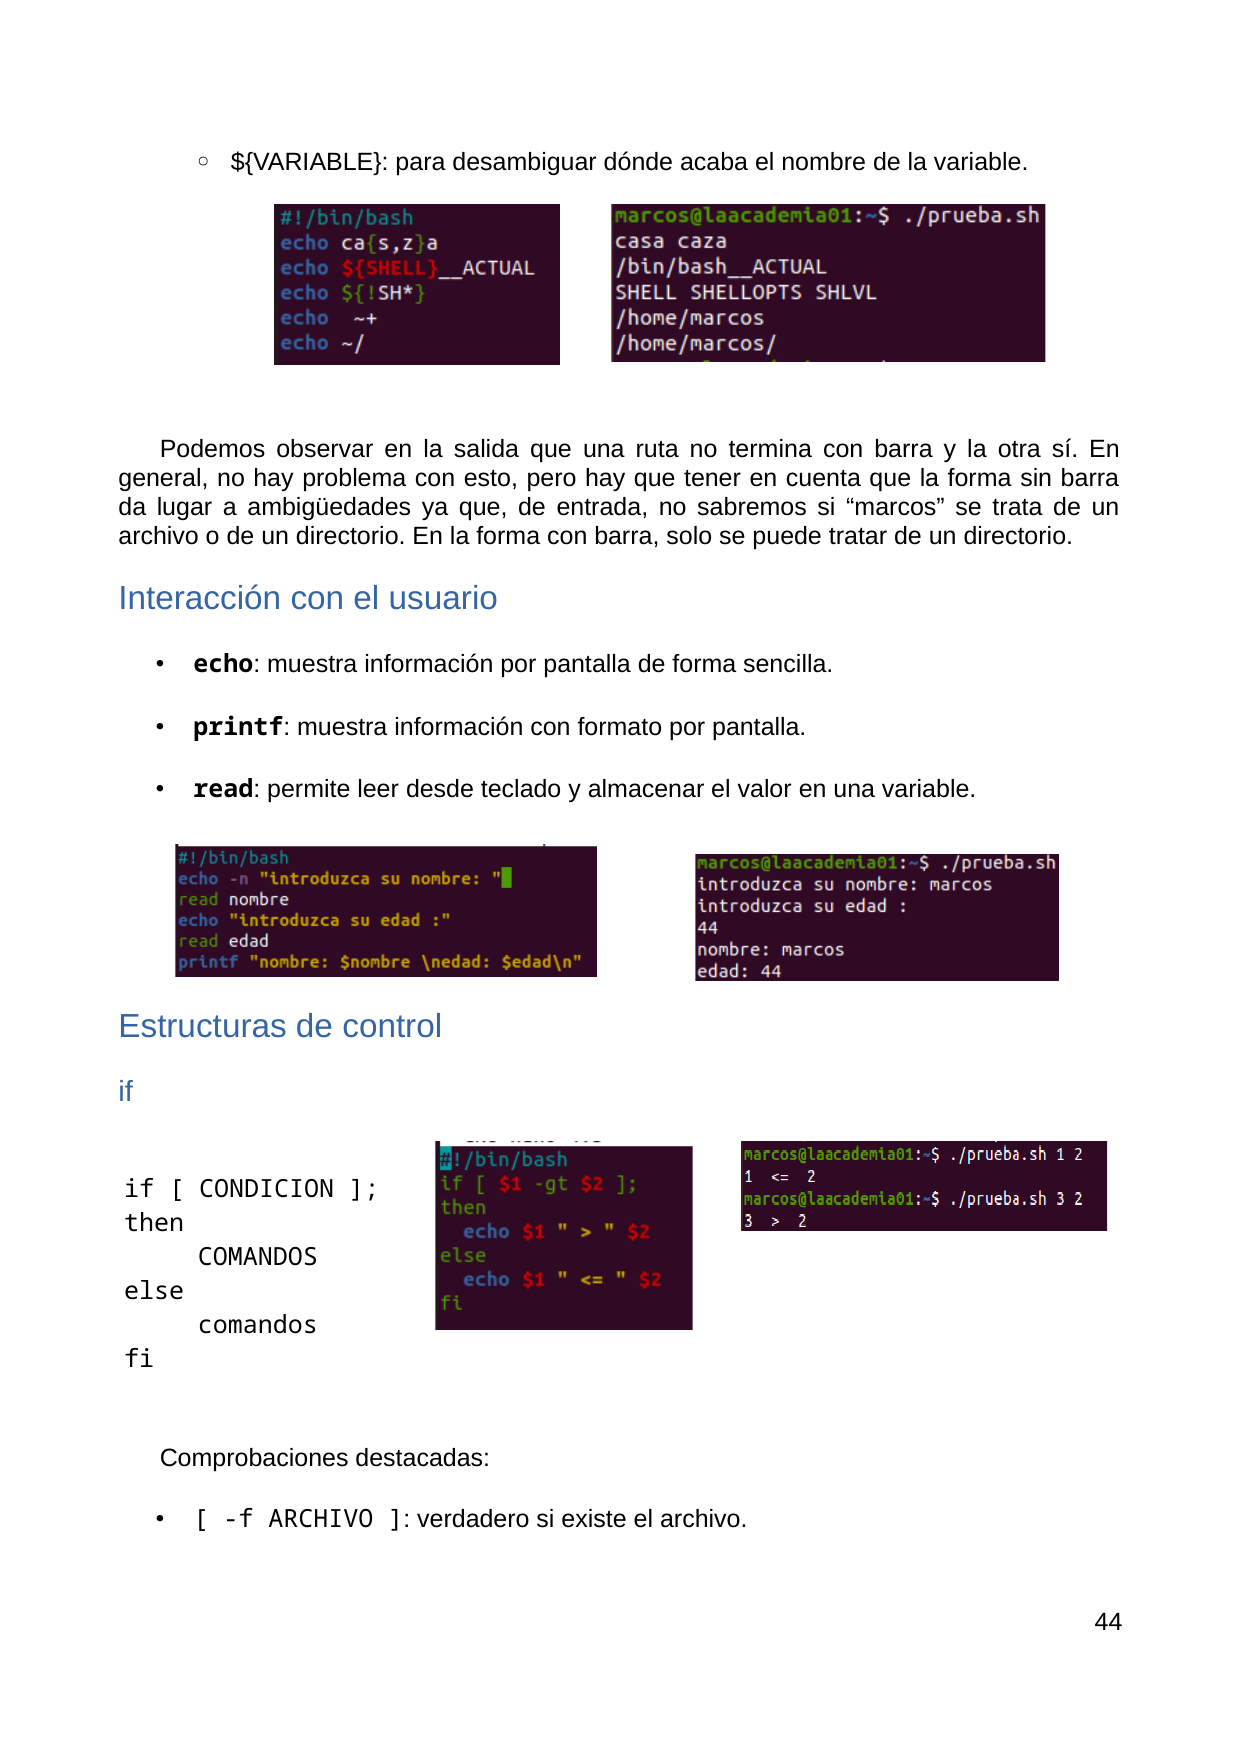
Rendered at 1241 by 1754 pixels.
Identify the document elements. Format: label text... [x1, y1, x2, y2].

picture [274, 204, 560, 365]
picture [175, 844, 597, 977]
picture [741, 1141, 1108, 1231]
picture [695, 854, 1059, 981]
list ${VARIABLE}: para desambiguar dónde acaba el nombre de la variable. [193, 147, 1122, 176]
table_header if [ CONDICION ]; then COMANDOS else comandos fi [118, 1136, 401, 1414]
text if [118, 1073, 1122, 1107]
list echo: muestra información por pantalla de forma sencilla. [156, 645, 1122, 679]
list printf: muestra información con formato por pantalla. [156, 708, 1122, 742]
text Comprobaciones destacadas: [118, 1443, 1122, 1472]
text Podemos observar en la salida que una ruta no termina con barra y la otra sí. En general, no hay problema con esto, pero hay que tener en cuenta que la forma sin barra da lugar a ambigüedades ya que, de entrada, no sabremos si “marcos” se trata de un archivo o de un directorio. En la forma con barra, solo se puede tratar de un directorio. [118, 434, 1122, 549]
table_header [726, 1136, 1122, 1414]
text Interacción con el usuario [118, 578, 1122, 617]
table_header [401, 1136, 726, 1414]
text Estructuras de control [118, 1006, 1122, 1045]
list read: permite leer desde teclado y almacenar el valor en una variable. [156, 771, 1122, 805]
picture [611, 204, 1046, 362]
list [ -f ARCHIVO ]: verdadero si existe el archivo. [156, 1501, 1122, 1535]
picture [435, 1141, 693, 1330]
